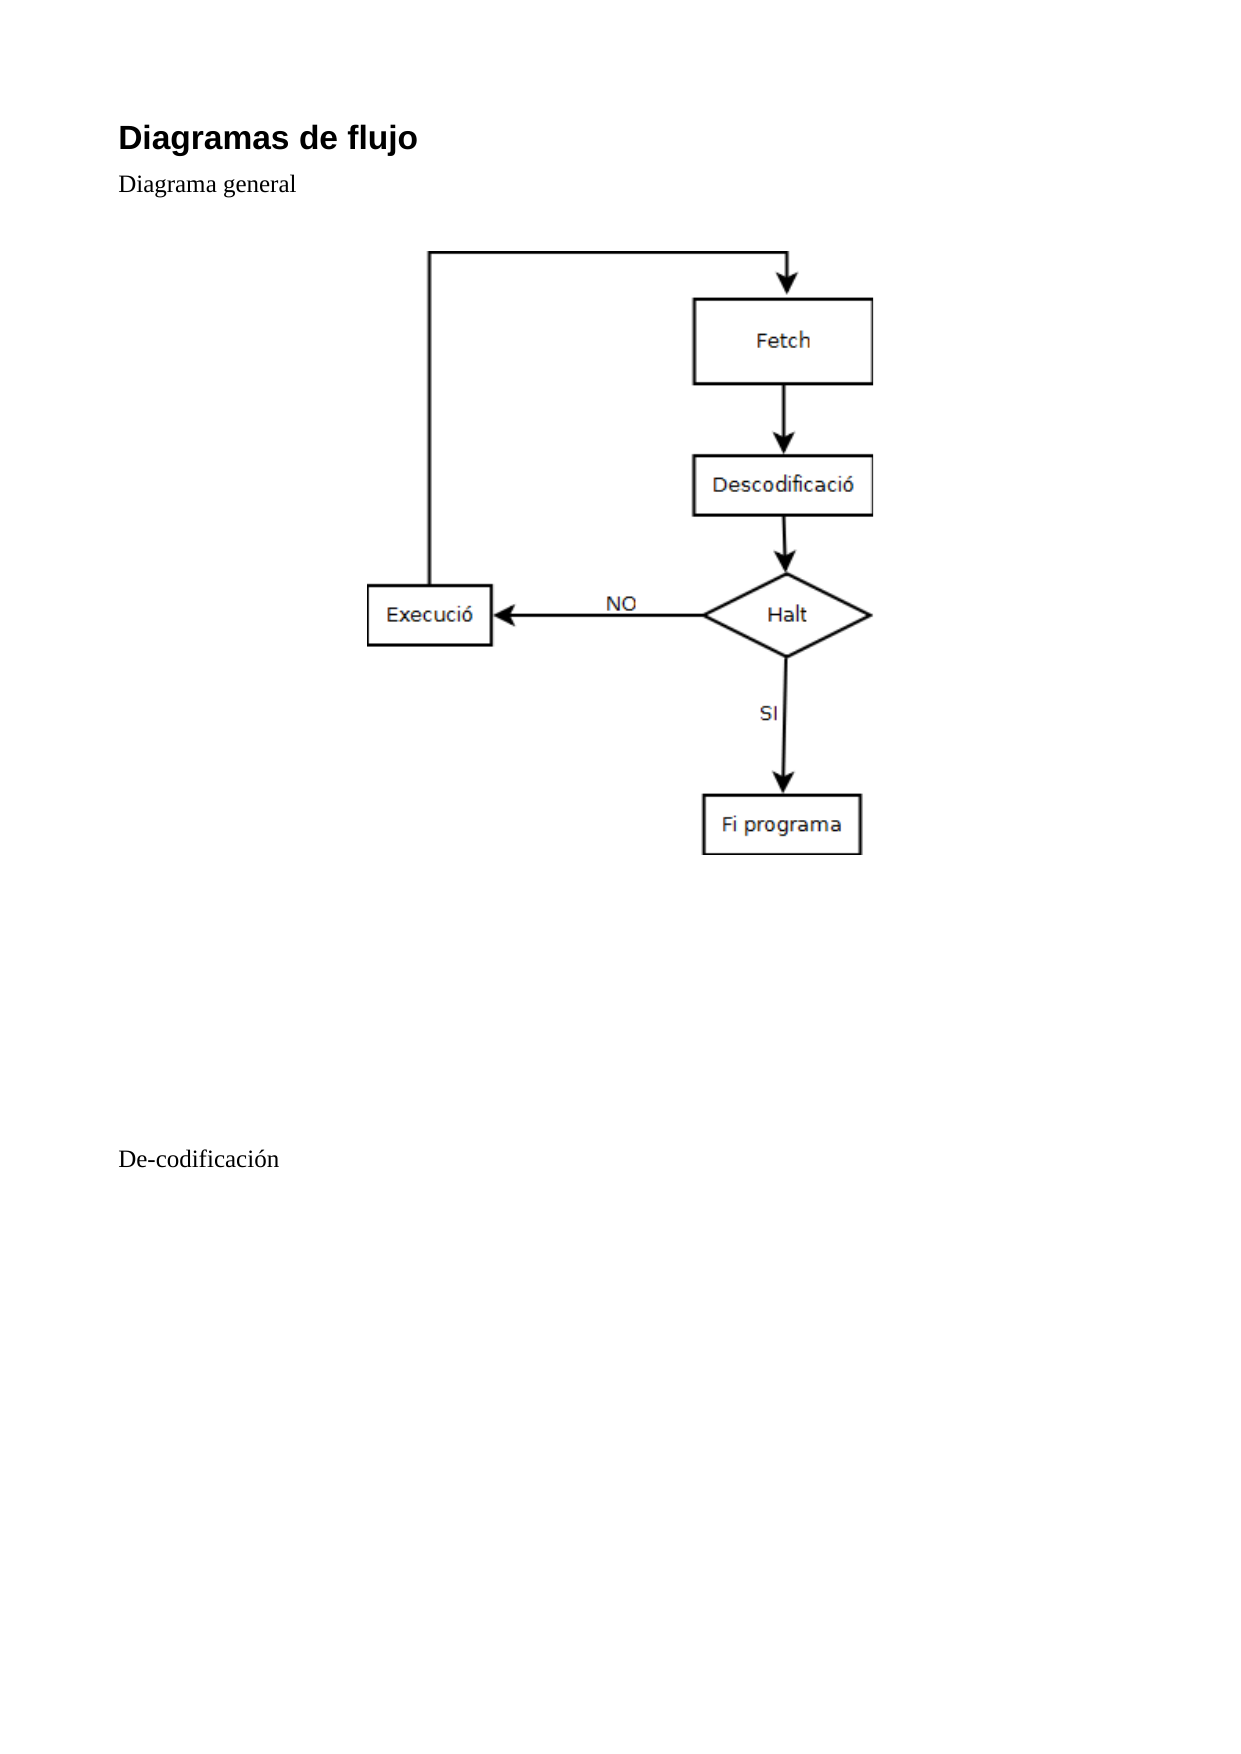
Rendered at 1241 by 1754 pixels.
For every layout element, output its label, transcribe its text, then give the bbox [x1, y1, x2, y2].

picture [367, 251, 874, 855]
subtitle Diagramas de flujo [118, 118, 1122, 157]
text Diagrama general [118, 169, 1122, 198]
text De-codificación [118, 1144, 1122, 1172]
